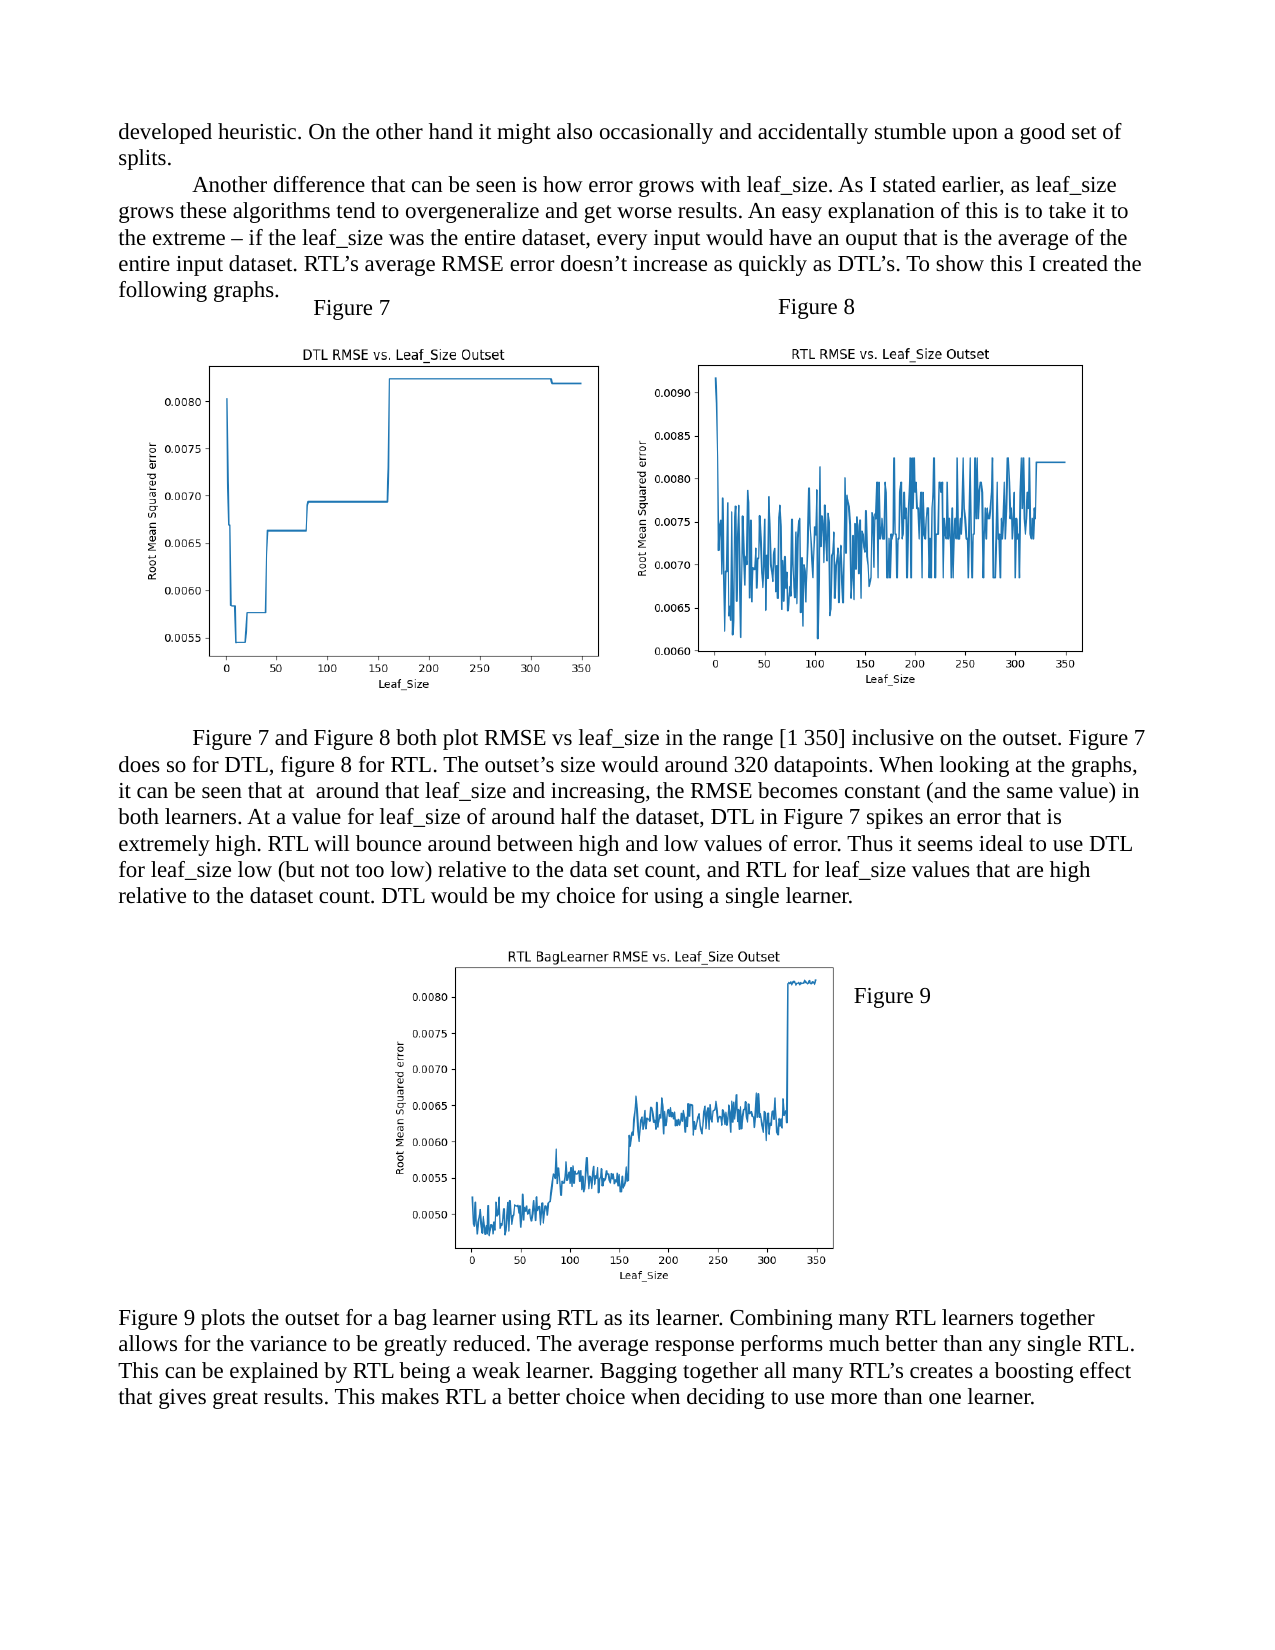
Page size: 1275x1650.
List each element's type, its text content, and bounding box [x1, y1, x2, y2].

picture [394, 923, 881, 1288]
text Another difference that can be seen is how error grows with leaf_size. As I stated earlier, as leaf_size grows these algorithms tend to overgeneralize and get worse results. An easy explanation of this is to take it to the extreme – if the leaf_size was the entire dataset, every input would have an ouput that is the average of the entire input dataset. RTL’s average RMSE error doesn’t increase as quickly as DTL’s. To show this I created the following graphs. [118, 171, 1157, 303]
text Figure 7 and Figure 8 both plot RMSE vs leaf_size in the range [1 350] inclusive on the outset. Figure 7 does so for DTL, figure 8 for RTL. The outset’s size would around 320 datapoints. When looking at the graphs, it can be seen that at around that leaf_size and increasing, the RMSE becomes constant (and the same value) in both learners. At a value for leaf_size of around half the dataset, DTL in Figure 7 spikes an error that is extremely high. RTL will bounce around between high and low values of error. Thus it seems ideal to use DTL for leaf_size low (but not too low) relative to the data set count, and RTL for leaf_size values that are high relative to the dataset count. DTL would be my choice for using a single learner. [118, 724, 1157, 909]
text developed heuristic. On the other hand it might also occasionally and accidentally stumble upon a good set of splits. [118, 118, 1157, 171]
text Figure 9 plots the outset for a bag learner using RTL as its learner. Combining many RTL learners together allows for the variance to be greatly reduced. The average response performs much better than any single RTL. This can be explained by RTL being a weak learner. Bagging together all many RTL’s creates a boosting effect that gives great results. This makes RTL a better choice when deciding to use more than one learner. [118, 1304, 1157, 1409]
picture [146, 320, 1131, 697]
